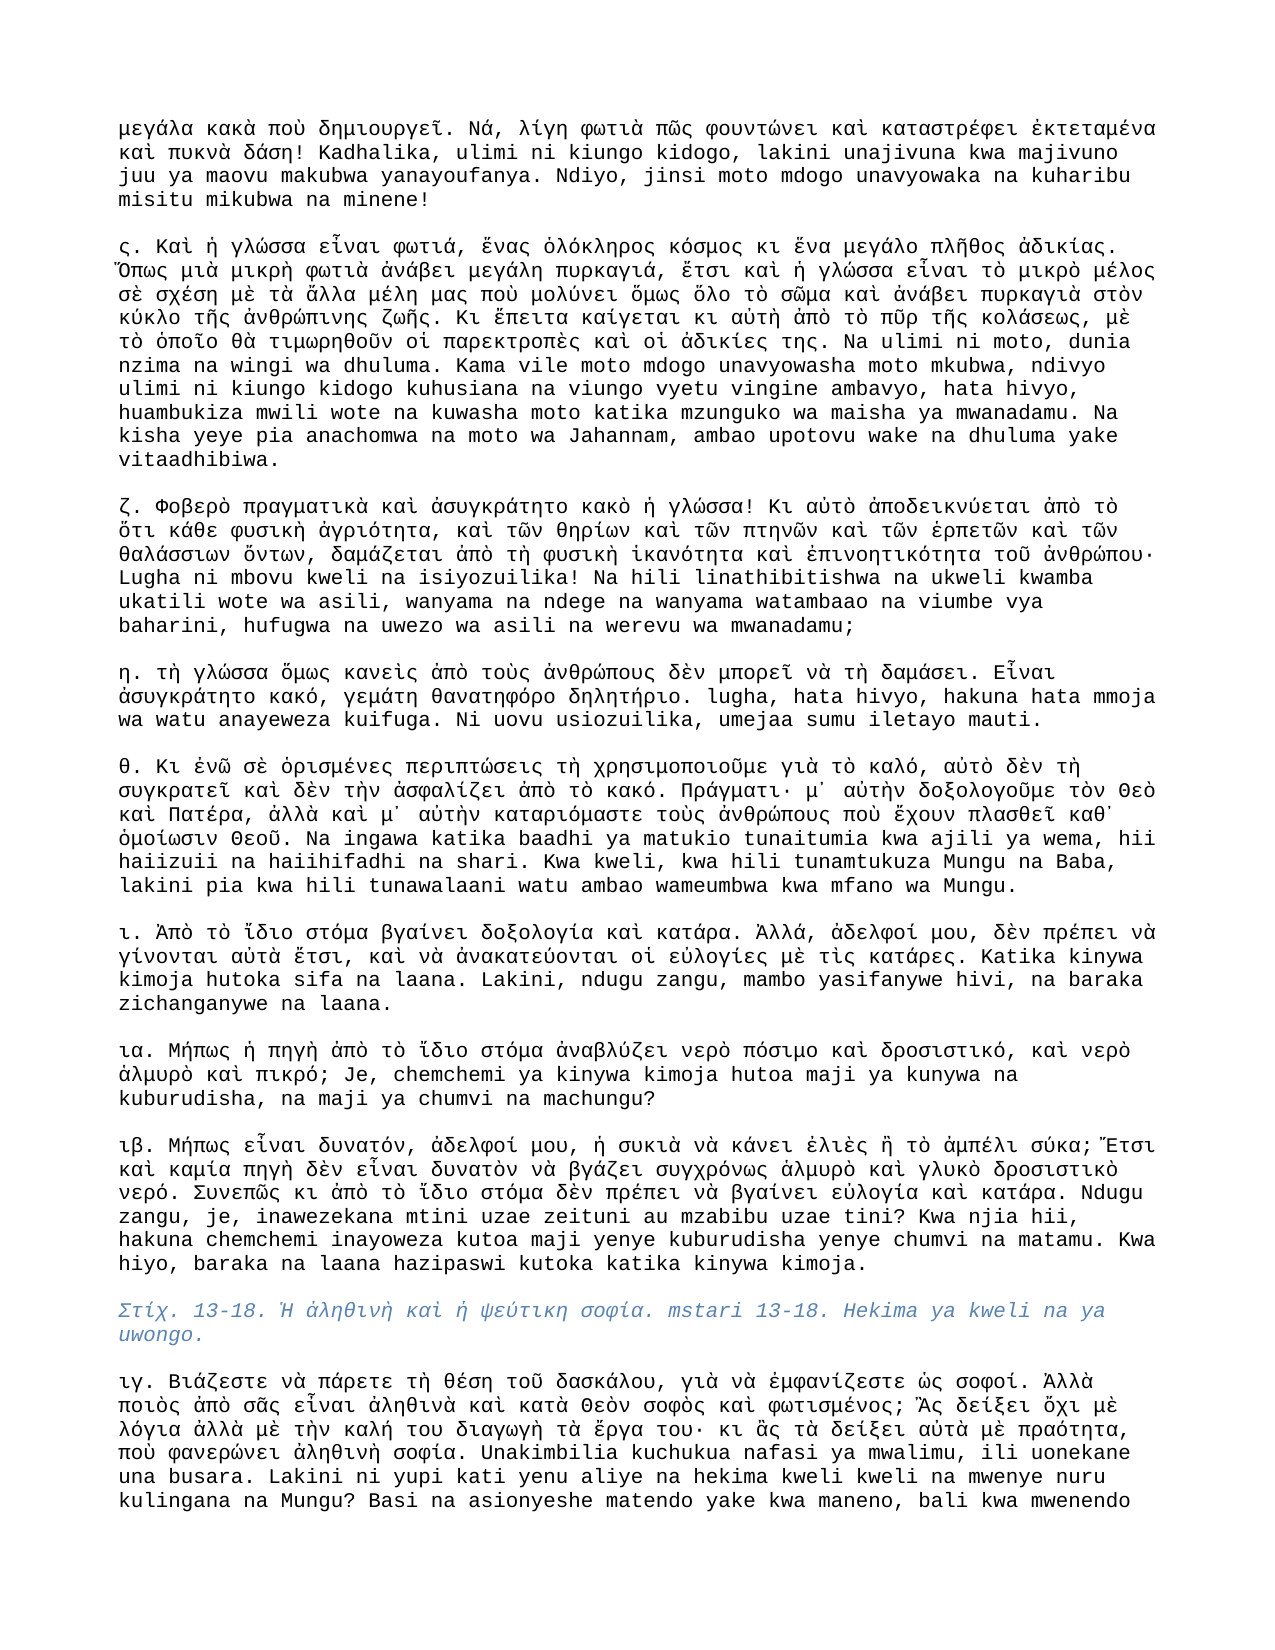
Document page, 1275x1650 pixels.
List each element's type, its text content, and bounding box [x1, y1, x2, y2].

text μεγάλα κακὰ ποὺ δημιουργεῖ. Νά, λίγη φωτιὰ πῶς φουντώνει καὶ καταστρέφει ἐκτεταμένα καὶ πυκνὰ δάση! Kadhalika, ulimi ni kiungo kidogo, lakini unajivuna kwa majivuno juu ya maovu makubwa yanayoufanya. Ndiyo, jinsi moto mdogo unavyowaka na kuharibu misitu mikubwa na minene! [118, 118, 1157, 213]
text ς. Καὶ ἡ γλώσσα εἶναι φωτιά, ἕνας ὁλόκληρος κόσμος κι ἕνα μεγάλο πλῆθος ἀδικίας. Ὅπως μιὰ μικρὴ φωτιὰ ἀνάβει μεγάλη πυρκαγιά, ἔτσι καὶ ἡ γλώσσα εἶναι τὸ μικρὸ μέλος σὲ σχέση μὲ τὰ ἄλλα μέλη μας ποὺ μολύνει ὅμως ὅλο τὸ σῶμα καὶ ἀνάβει πυρκαγιὰ στὸν κύκλο τῆς ἀνθρώπινης ζωῆς. Κι ἔπειτα καίγεται κι αὐτὴ ἀπὸ τὸ πῦρ τῆς κολάσεως, μὲ τὸ ὁποῖο θὰ τιμωρηθοῦν οἱ παρεκτροπὲς καὶ οἱ ἀδικίες της. Na ulimi ni moto, dunia nzima na wingi wa dhuluma. Kama vile moto mdogo unavyowasha moto mkubwa, ndivyo ulimi ni kiungo kidogo kuhusiana na viungo vyetu vingine ambavyo, hata hivyo, huambukiza mwili wote na kuwasha moto katika mzunguko wa maisha ya mwanadamu. Na kisha yeye pia anachomwa na moto wa Jahannam, ambao upotovu wake na dhuluma yake vitaadhibiwa. [118, 236, 1157, 473]
text θ. Κι ἐνῶ σὲ ὁρισμένες περιπτώσεις τὴ χρησιμοποιοῦμε γιὰ τὸ καλό, αὐτὸ δὲν τὴ συγκρατεῖ καὶ δὲν τὴν ἀσφαλίζει ἀπὸ τὸ κακό. Πράγματι· μ᾿ αὐτὴν δοξολογοῦμε τὸν Θεὸ καὶ Πατέρα, ἀλλὰ καὶ μ᾿ αὐτὴν καταριόμαστε τοὺς ἀνθρώπους ποὺ ἔχουν πλασθεῖ καθ᾿ ὁμοίωσιν Θεοῦ. Na ingawa katika baadhi ya matukio tunaitumia kwa ajili ya wema, hii haiizuii na haiihifadhi na shari. Kwa kweli, kwa hili tunamtukuza Mungu na Baba, lakini pia kwa hili tunawalaani watu ambao wameumbwa kwa mfano wa Mungu. [118, 757, 1157, 898]
text η. τὴ γλώσσα ὅμως κανεὶς ἀπὸ τοὺς ἀνθρώπους δὲν μπορεῖ νὰ τὴ δαμάσει. Εἶναι ἀσυγκράτητο κακό, γεμάτη θανατηφόρο δηλητήριο. lugha, hata hivyo, hakuna hata mmoja wa watu anayeweza kuifuga. Ni uovu usiozuilika, umejaa sumu iletayo mauti. [118, 662, 1157, 733]
text ιγ. Βιάζεστε νὰ πάρετε τὴ θέση τοῦ δασκάλου, γιὰ νὰ ἐμφανίζεστε ὡς σοφοί. Ἀλλὰ ποιὸς ἀπὸ σᾶς εἶναι ἀληθινὰ καὶ κατὰ Θεὸν σοφὸς καὶ φωτισμένος; Ἂς δείξει ὄχι μὲ λόγια ἀλλὰ μὲ τὴν καλή του διαγωγὴ τὰ ἔργα του· κι ἂς τὰ δείξει αὐτὰ μὲ πραότητα, ποὺ φανερώνει ἀληθινὴ σοφία. Unakimbilia kuchukua nafasi ya mwalimu, ili uonekane una busara. Lakini ni yupi kati yenu aliye na hekima kweli kweli na mwenye nuru kulingana na Mungu? Basi na asionyeshe matendo yake kwa maneno, bali kwa mwenendo [118, 1371, 1157, 1513]
text ζ. Φοβερὸ πραγματικὰ καὶ ἀσυγκράτητο κακὸ ἡ γλώσσα! Κι αὐτὸ ἀποδεικνύεται ἀπὸ τὸ ὅτι κάθε φυσικὴ ἀγριότητα, καὶ τῶν θηρίων καὶ τῶν πτηνῶν καὶ τῶν ἑρπετῶν καὶ τῶν θαλάσσιων ὄντων, δαμάζεται ἀπὸ τὴ φυσικὴ ἱκανότητα καὶ ἐπινοητικότητα τοῦ ἀνθρώπου· Lugha ni mbovu kweli na isiyozuilika! Na hili linathibitishwa na ukweli kwamba ukatili wote wa asili, wanyama na ndege na wanyama watambaao na viumbe vya baharini, hufugwa na uwezo wa asili na werevu wa mwanadamu; [118, 496, 1157, 638]
text Στίχ. 13-18. Ἡ ἀληθινὴ καὶ ἡ ψεύτικη σοφία. mstari 13-18. Hekima ya kweli na ya uwongo. [118, 1300, 1157, 1348]
text ι. Ἀπὸ τὸ ἴδιο στόμα βγαίνει δοξολογία καὶ κατάρα. Ἀλλά, ἀδελφοί μου, δὲν πρέπει νὰ γίνονται αὐτὰ ἔτσι, καὶ νὰ ἀνακατεύονται οἱ εὐλογίες μὲ τὶς κατάρες. Katika kinywa kimoja hutoka sifa na laana. Lakini, ndugu zangu, mambo yasifanywe hivi, na baraka zichanganywe na laana. [118, 922, 1157, 1017]
text ια. Μήπως ἡ πηγὴ ἀπὸ τὸ ἴδιο στόμα ἀναβλύζει νερὸ πόσιμο καὶ δροσιστικό, καὶ νερὸ ἁλμυρὸ καὶ πικρό; Je, chemchemi ya kinywa kimoja hutoa maji ya kunywa na kuburudisha, na maji ya chumvi na machungu? [118, 1040, 1157, 1111]
text ιβ. Μήπως εἶναι δυνατόν, ἀδελφοί μου, ἡ συκιὰ νὰ κάνει ἐλιὲς ἢ τὸ ἀμπέλι σύκα; Ἔτσι καὶ καμία πηγὴ δὲν εἶναι δυνατὸν νὰ βγάζει συγχρόνως ἁλμυρὸ καὶ γλυκὸ δροσιστικὸ νερό. Συνεπῶς κι ἀπὸ τὸ ἴδιο στόμα δὲν πρέπει νὰ βγαίνει εὐλογία καὶ κατάρα. Ndugu zangu, je, inawezekana mtini uzae zeituni au mzabibu uzae tini? Kwa njia hii, hakuna chemchemi inayoweza kutoa maji yenye kuburudisha yenye chumvi na matamu. Kwa hiyo, baraka na laana hazipaswi kutoka katika kinywa kimoja. [118, 1135, 1157, 1277]
